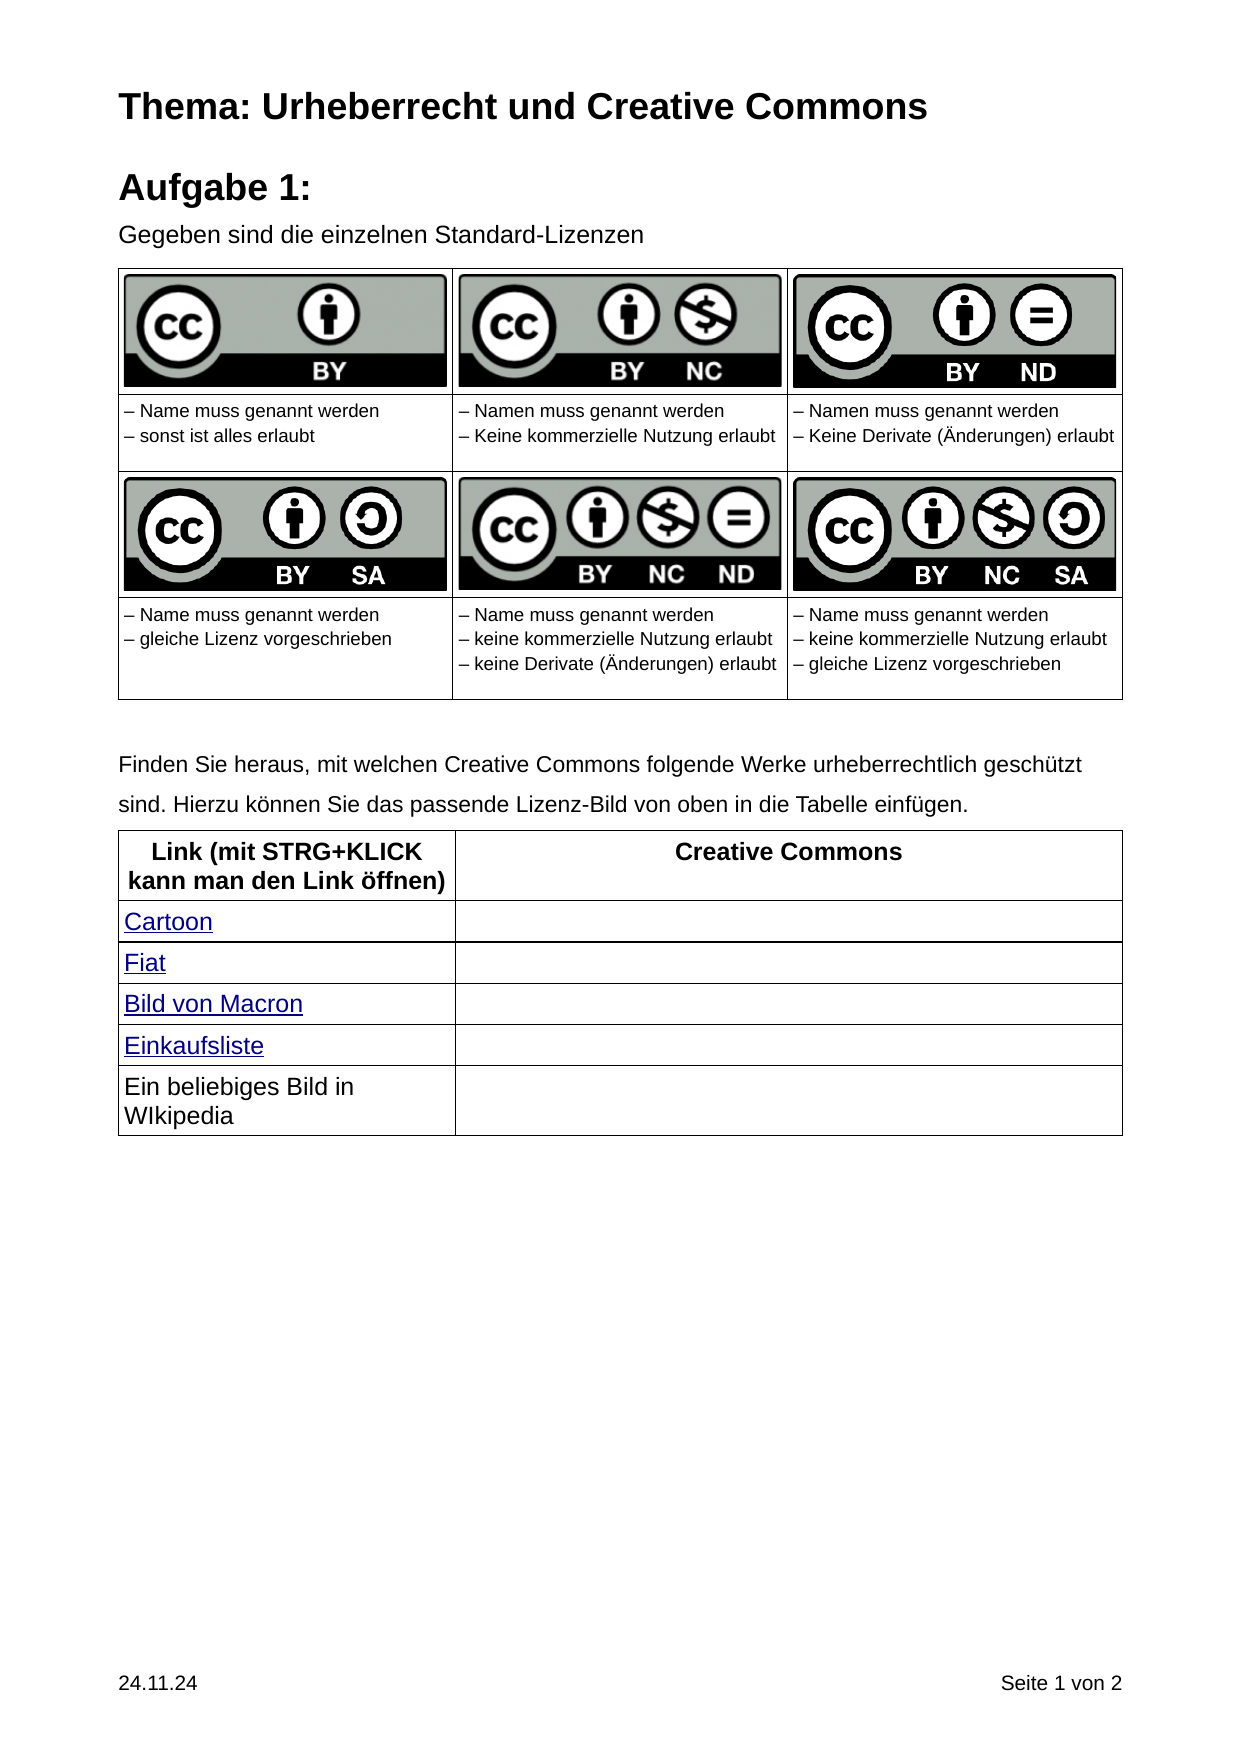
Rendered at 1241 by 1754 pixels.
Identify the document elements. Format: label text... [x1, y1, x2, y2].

table_cell – Namen muss genannt werden – Keine Derivate (Änderungen) erlaubt [788, 395, 1122, 471]
table_cell [456, 1025, 1122, 1065]
table_cell [456, 1066, 1122, 1135]
table_cell Einkaufsliste [119, 1025, 455, 1065]
table_cell [453, 472, 787, 597]
table_cell – Name muss genannt werden – gleiche Lizenz vorgeschrieben [119, 598, 452, 699]
subtitle Aufgabe 1: [118, 165, 1122, 208]
picture [123, 274, 447, 387]
table_cell – Namen muss genannt werden – Keine kommerzielle Nutzung erlaubt [453, 395, 787, 471]
picture [793, 274, 1117, 388]
table_cell Bild von Macron [119, 984, 455, 1024]
table_cell Cartoon [119, 901, 455, 941]
table_cell [456, 901, 1122, 941]
table_header [119, 269, 452, 393]
table_cell [456, 984, 1122, 1024]
picture [458, 274, 782, 387]
table_header [453, 269, 787, 393]
table_header [788, 269, 1122, 393]
picture [793, 477, 1117, 591]
table_cell Fiat [119, 943, 455, 983]
picture [458, 477, 782, 590]
table_cell [456, 943, 1122, 983]
table_cell – Name muss genannt werden – keine kommerzielle Nutzung erlaubt – gleiche Lizenz vorgeschrieben [788, 598, 1122, 699]
text Gegeben sind die einzelnen Standard-Lizenzen [118, 220, 1122, 249]
table_cell [788, 472, 1122, 597]
table_cell Ein beliebiges Bild in WIkipedia [119, 1066, 455, 1135]
table_cell [119, 472, 452, 597]
subtitle Thema: Urheberrecht und Creative Commons [118, 84, 1122, 127]
table_cell – Name muss genannt werden – keine kommerzielle Nutzung erlaubt – keine Derivate (Änderungen) erlaubt [453, 598, 787, 699]
picture [123, 477, 447, 591]
table_header Link (mit STRG+KLICK kann man den Link öffnen) [119, 831, 455, 900]
table_cell – Name muss genannt werden – sonst ist alles erlaubt [119, 395, 452, 471]
text Finden Sie heraus, mit welchen Creative Commons folgende Werke urheberrechtlich geschützt sind. Hierzu können Sie das passende Lizenz-Bild von oben in die Tabelle einfügen. [118, 751, 1122, 817]
table_header Creative Commons [456, 831, 1122, 900]
